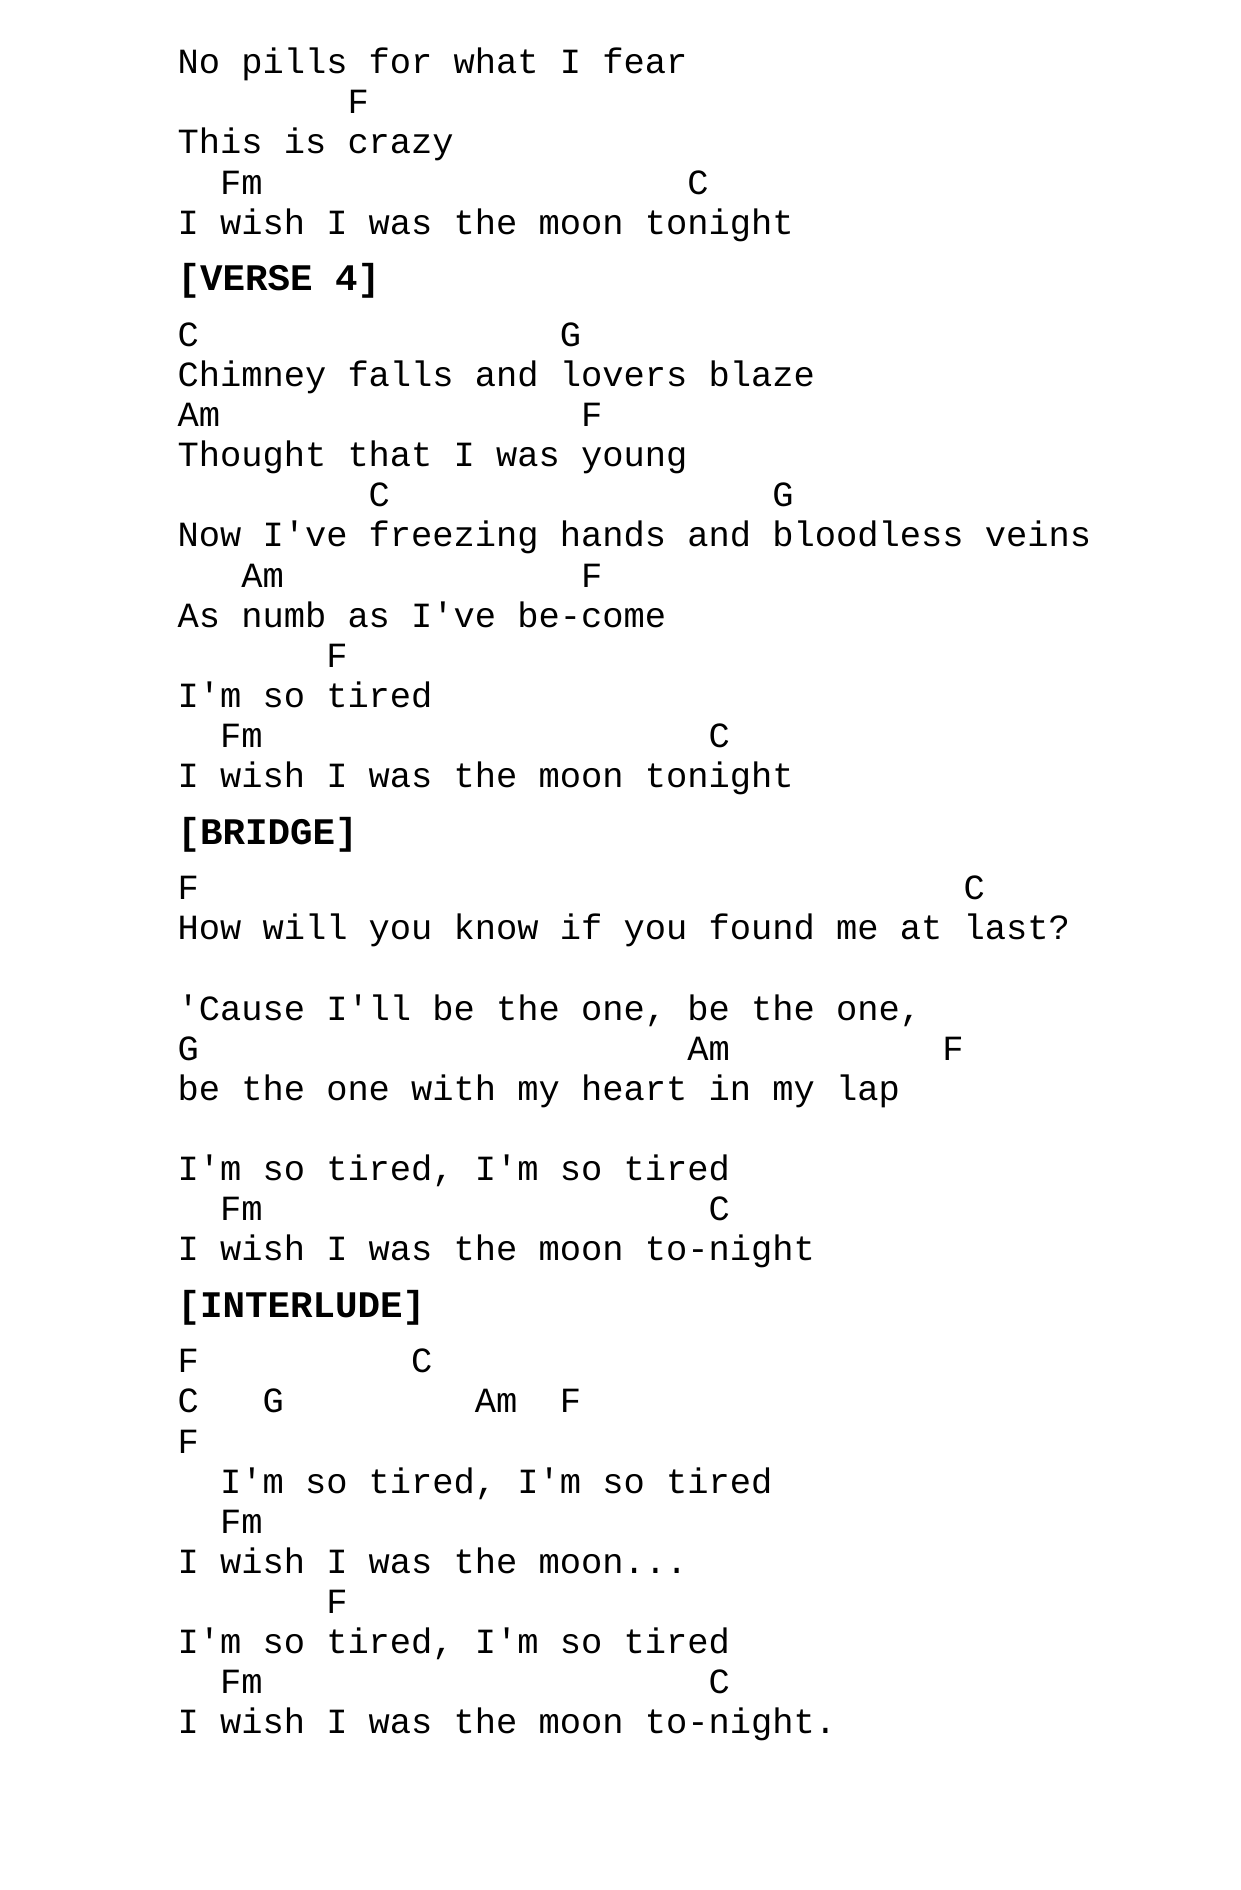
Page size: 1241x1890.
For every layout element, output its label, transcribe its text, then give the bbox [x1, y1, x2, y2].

text This is crazy [177, 124, 1196, 164]
text Fm C [177, 164, 1196, 205]
subtitle [INTERLUDE] [177, 1286, 1196, 1328]
subtitle [BRIDGE] [177, 813, 1196, 855]
text F [177, 1423, 1196, 1464]
text I'm so tired [177, 678, 1196, 718]
text No pills for what I fear [177, 44, 1196, 84]
text C G [177, 477, 1196, 517]
text G Am F [177, 1031, 1196, 1071]
text F [177, 1584, 1196, 1624]
text be the one with my heart in my lap [177, 1071, 1196, 1111]
text Fm C [177, 718, 1196, 758]
text How will you know if you found me at last? [177, 910, 1196, 950]
text C G [177, 317, 1196, 357]
text F C [177, 1343, 1196, 1383]
text Fm C [177, 1664, 1196, 1704]
text F [177, 638, 1196, 678]
text Am F [177, 557, 1196, 598]
text C G Am F [177, 1383, 1196, 1423]
text I'm so tired, I'm so tired [177, 1624, 1196, 1664]
text I'm so tired, I'm so tired [177, 1464, 1196, 1504]
text I wish I was the moon tonight [177, 205, 1196, 245]
text I wish I was the moon tonight [177, 758, 1196, 798]
text I wish I was the moon to-night. [177, 1704, 1196, 1744]
text Am F [177, 397, 1196, 437]
text I'm so tired, I'm so tired [177, 1151, 1196, 1191]
text Now I've freezing hands and bloodless veins [177, 517, 1196, 557]
text Thought that I was young [177, 437, 1196, 477]
text I wish I was the moon... [177, 1544, 1196, 1584]
text Chimney falls and lovers blaze [177, 357, 1196, 397]
text As numb as I've be-come [177, 598, 1196, 638]
text I wish I was the moon to-night [177, 1231, 1196, 1271]
text F [177, 84, 1196, 124]
text Fm C [177, 1191, 1196, 1231]
text F C [177, 870, 1196, 910]
text Fm [177, 1504, 1196, 1544]
text 'Cause I'll be the one, be the one, [177, 991, 1196, 1031]
subtitle [VERSE 4] [177, 259, 1196, 302]
